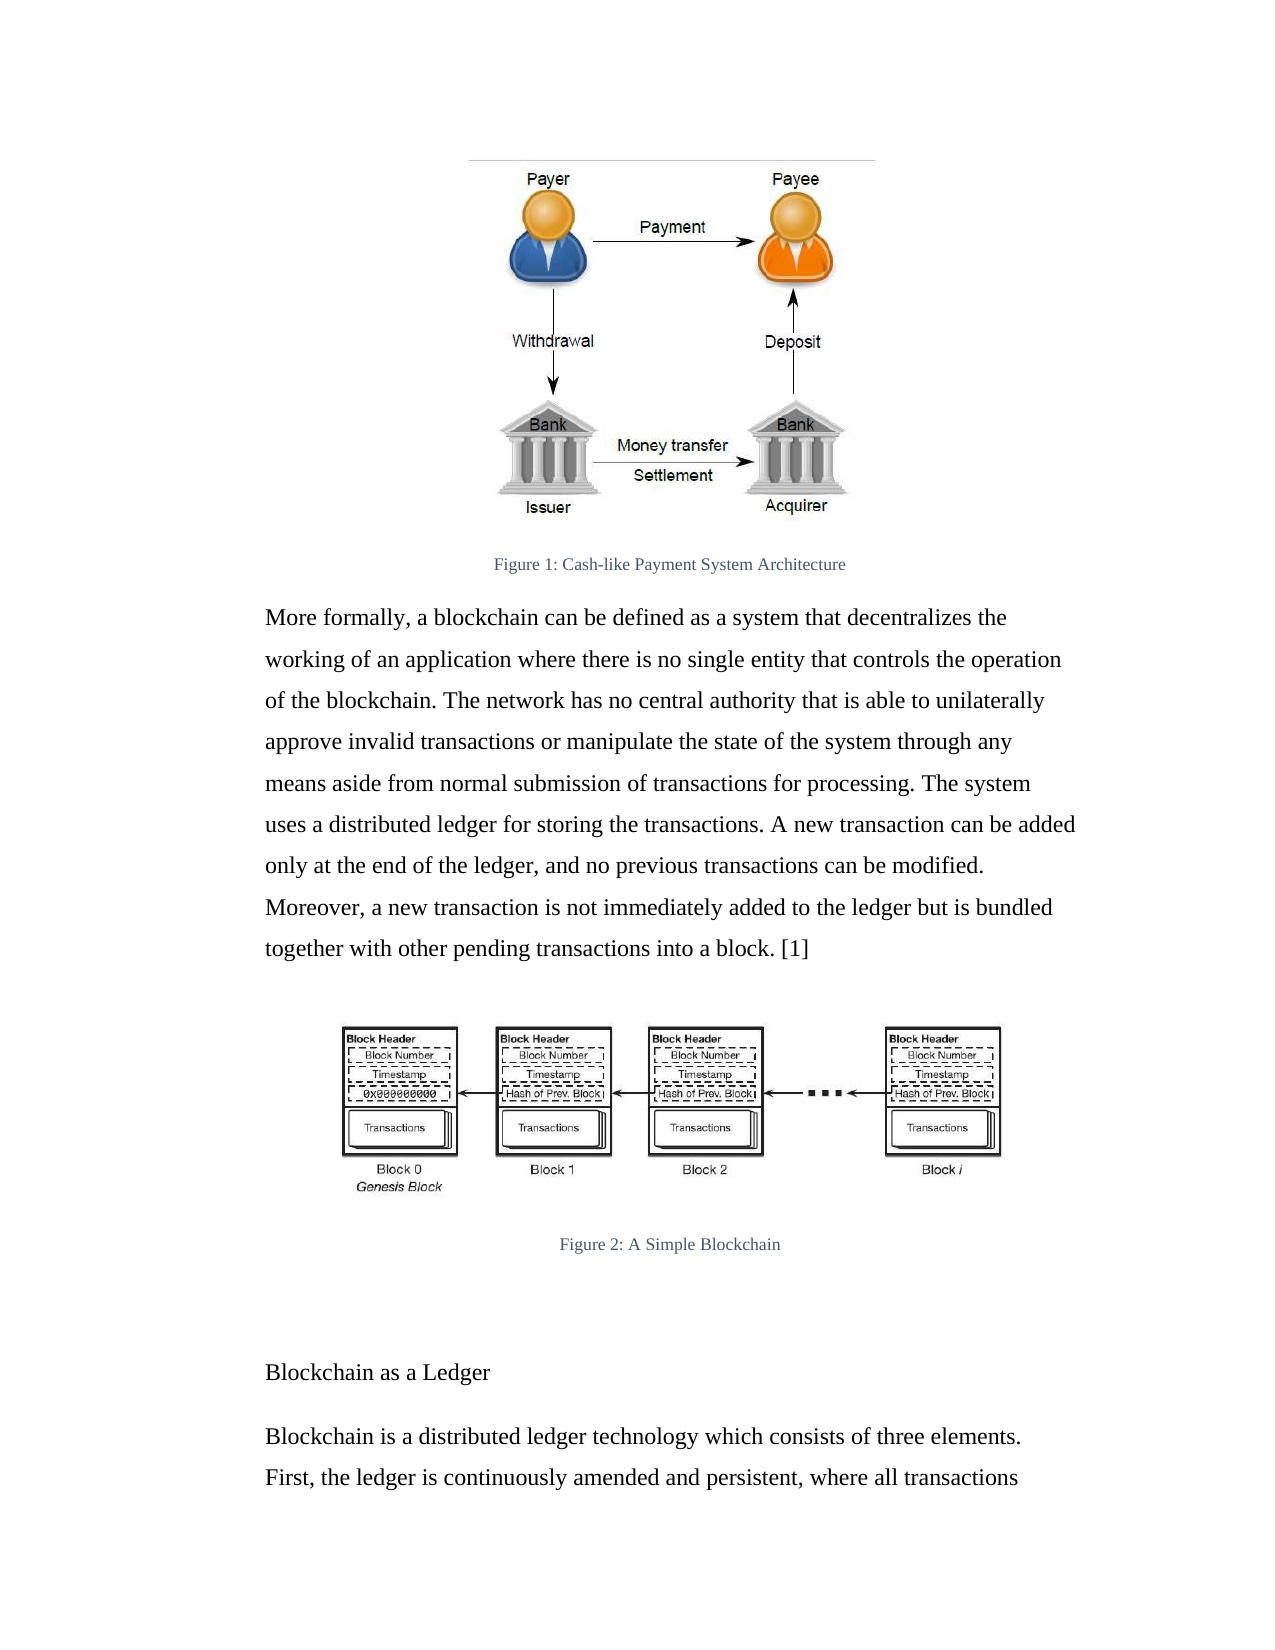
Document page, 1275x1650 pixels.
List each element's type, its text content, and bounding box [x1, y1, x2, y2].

text More formally, a blockchain can be defined as a system that decentralizes the working of an application where there is no single entity that controls the operation of the blockchain. The network has no central authority that is able to unilaterally approve invalid transactions or manipulate the state of the system through any means aside from normal submission of transactions for processing. The system uses a distributed ledger for storing the transactions. A new transaction can be added only at the end of the ledger, and no previous transactions can be modified. Moreover, a new transaction is not immediately added to the ledger but is bundled together with other pending transactions into a block. [1] [265, 603, 1078, 962]
text Figure 2: A Simple Blockchain [266, 1234, 1079, 1254]
subtitle Blockchain as a Ledger [265, 1358, 1126, 1385]
text Blockchain is a distributed ledger technology which consists of three elements. First, the ledger is continuously amended and persistent, where all transactions [265, 1422, 1078, 1491]
text Figure 1: Cash-like Payment System Architecture [266, 554, 1078, 574]
